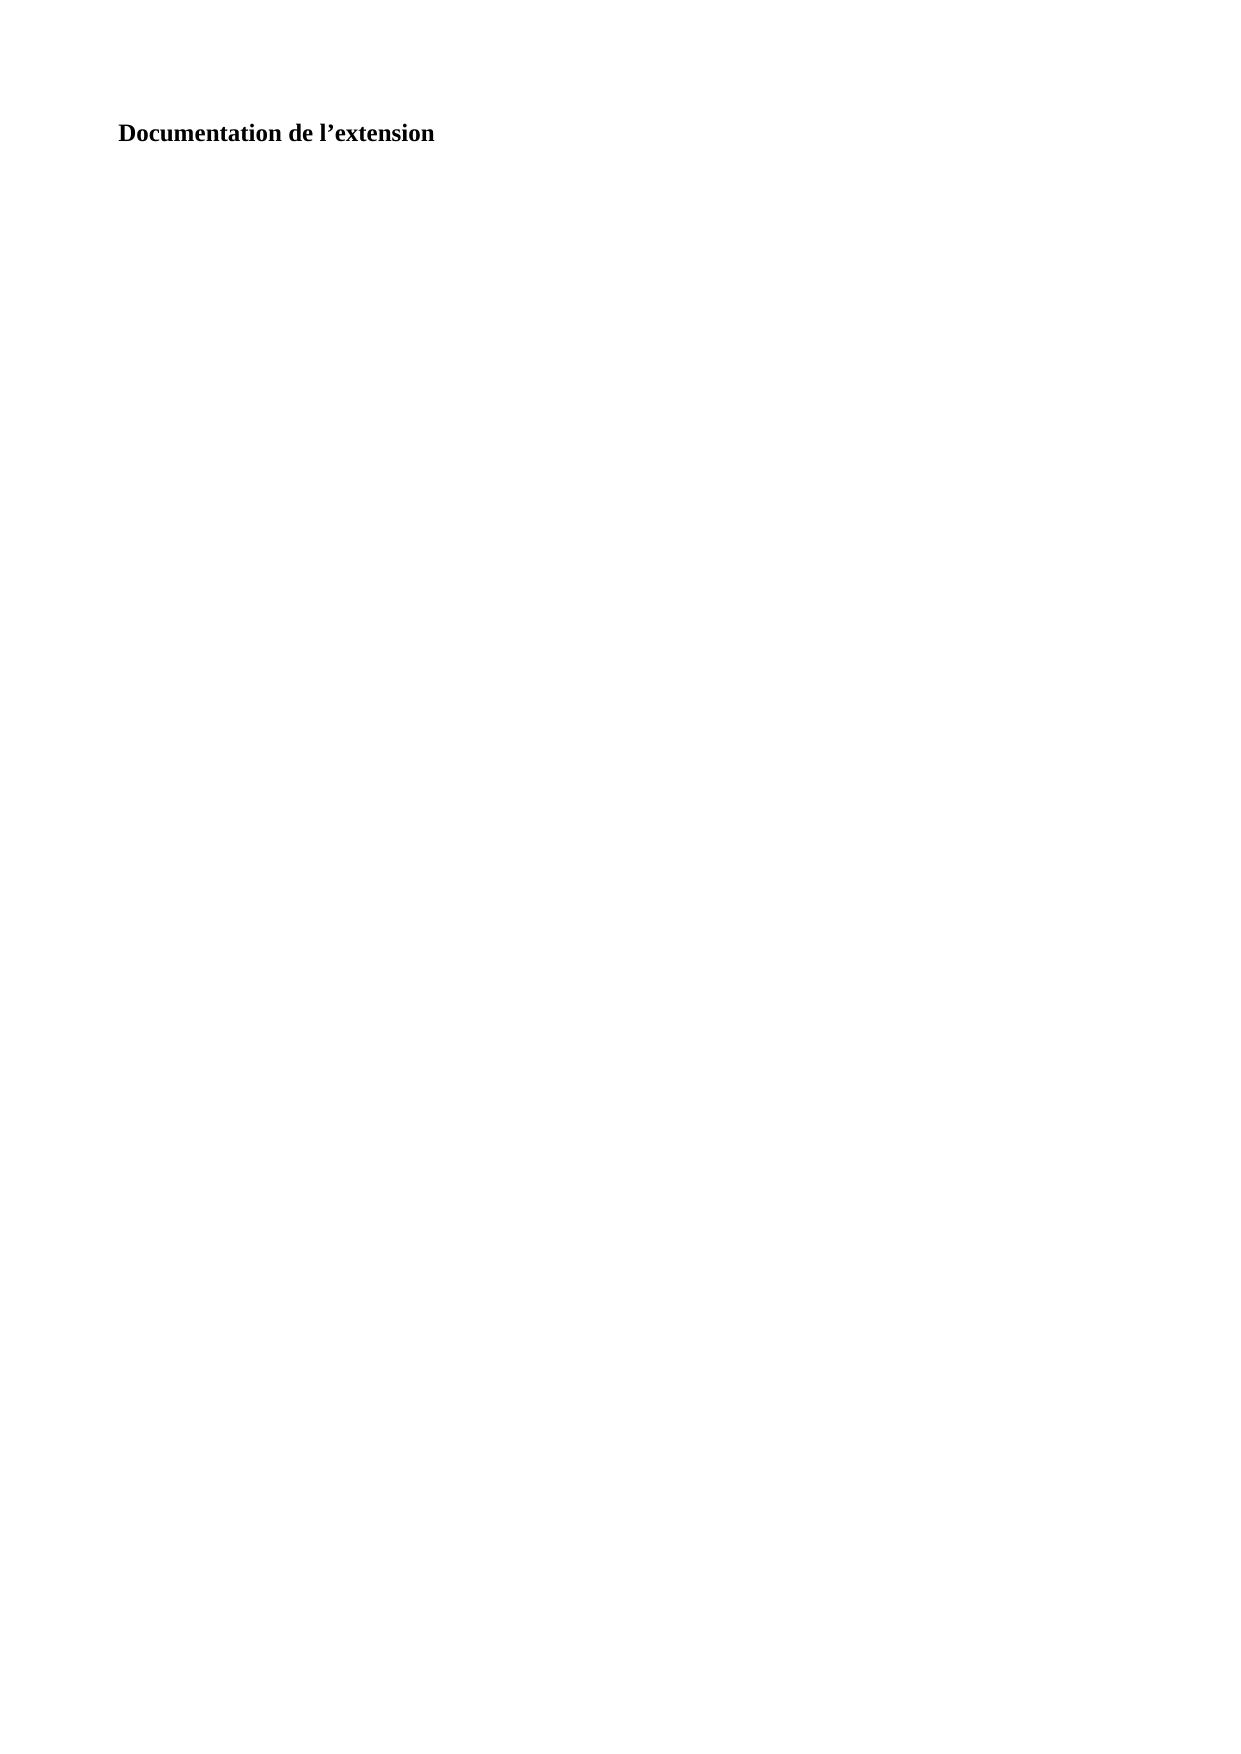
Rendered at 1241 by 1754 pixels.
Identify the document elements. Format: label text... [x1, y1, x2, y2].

text Documentation de l’extension [118, 118, 1122, 147]
